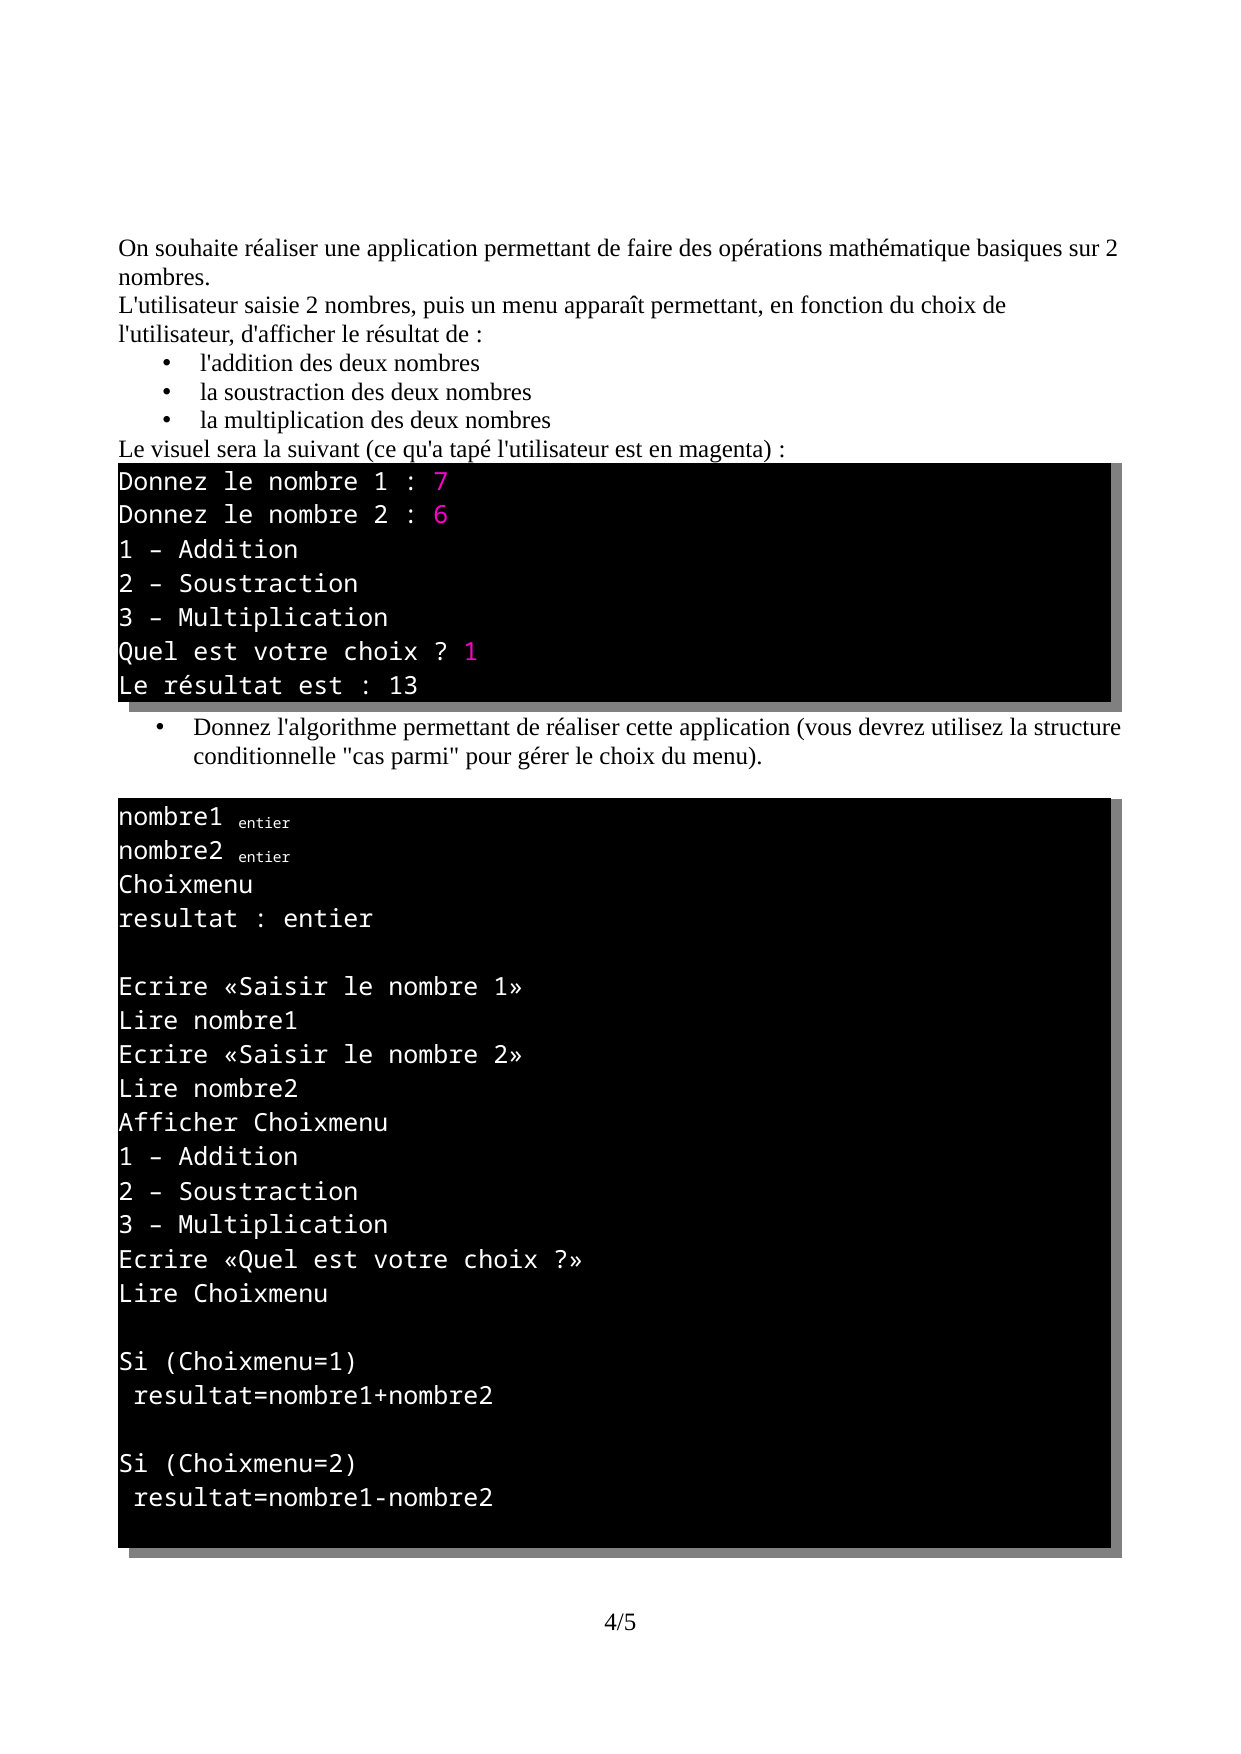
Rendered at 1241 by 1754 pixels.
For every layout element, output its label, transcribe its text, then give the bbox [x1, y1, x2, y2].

list la multiplication des deux nombres [162, 406, 1122, 434]
text Lire nombre1 [118, 1003, 1111, 1037]
text Lire nombre2 [118, 1071, 1111, 1105]
text Ecrire «Quel est votre choix ?» [118, 1241, 1111, 1275]
text 3 – Multiplication [118, 599, 1111, 633]
text nombre1 entier [118, 798, 1111, 832]
text resultat=nombre1+nombre2 [118, 1377, 1111, 1412]
text Lire Choixmenu [118, 1275, 1111, 1309]
text L'utilisateur saisie 2 nombres, puis un menu apparaît permettant, en fonction du choix de l'utilisateur, d'afficher le résultat de : [118, 291, 1122, 348]
text Afficher Choixmenu [118, 1105, 1111, 1139]
text Ecrire «Saisir le nombre 2» [118, 1037, 1111, 1071]
list Donnez l'algorithme permettant de réaliser cette application (vous devrez utilisez la structure conditionnelle "cas parmi" pour gérer le choix du menu). [156, 712, 1122, 770]
text Ecrire «Saisir le nombre 1» [118, 969, 1111, 1003]
text Si (Choixmenu=2) [118, 1446, 1111, 1480]
text 1 – Addition [118, 531, 1111, 565]
text 3 – Multiplication [118, 1207, 1111, 1241]
text Quel est votre choix ? 1 [118, 633, 1111, 667]
text 2 – Soustraction [118, 565, 1111, 599]
text Choixmenu [118, 867, 1111, 901]
text 2 – Soustraction [118, 1173, 1111, 1207]
list l'addition des deux nombres [162, 348, 1122, 377]
text Donnez le nombre 2 : 6 [118, 497, 1111, 531]
text Le visuel sera la suivant (ce qu'a tapé l'utilisateur est en magenta) : [118, 434, 1122, 463]
text Si (Choixmenu=1) [118, 1343, 1111, 1377]
text Donnez le nombre 1 : 7 [118, 463, 1111, 497]
text nombre2 entier [118, 832, 1111, 867]
text Le résultat est : 13 [118, 667, 1111, 702]
text 1 – Addition [118, 1139, 1111, 1173]
text resultat : entier [118, 901, 1111, 935]
list la soustraction des deux nombres [162, 377, 1122, 406]
text resultat=nombre1-nombre2 [118, 1480, 1111, 1514]
text On souhaite réaliser une application permettant de faire des opérations mathématique basiques sur 2 nombres. [118, 233, 1122, 291]
